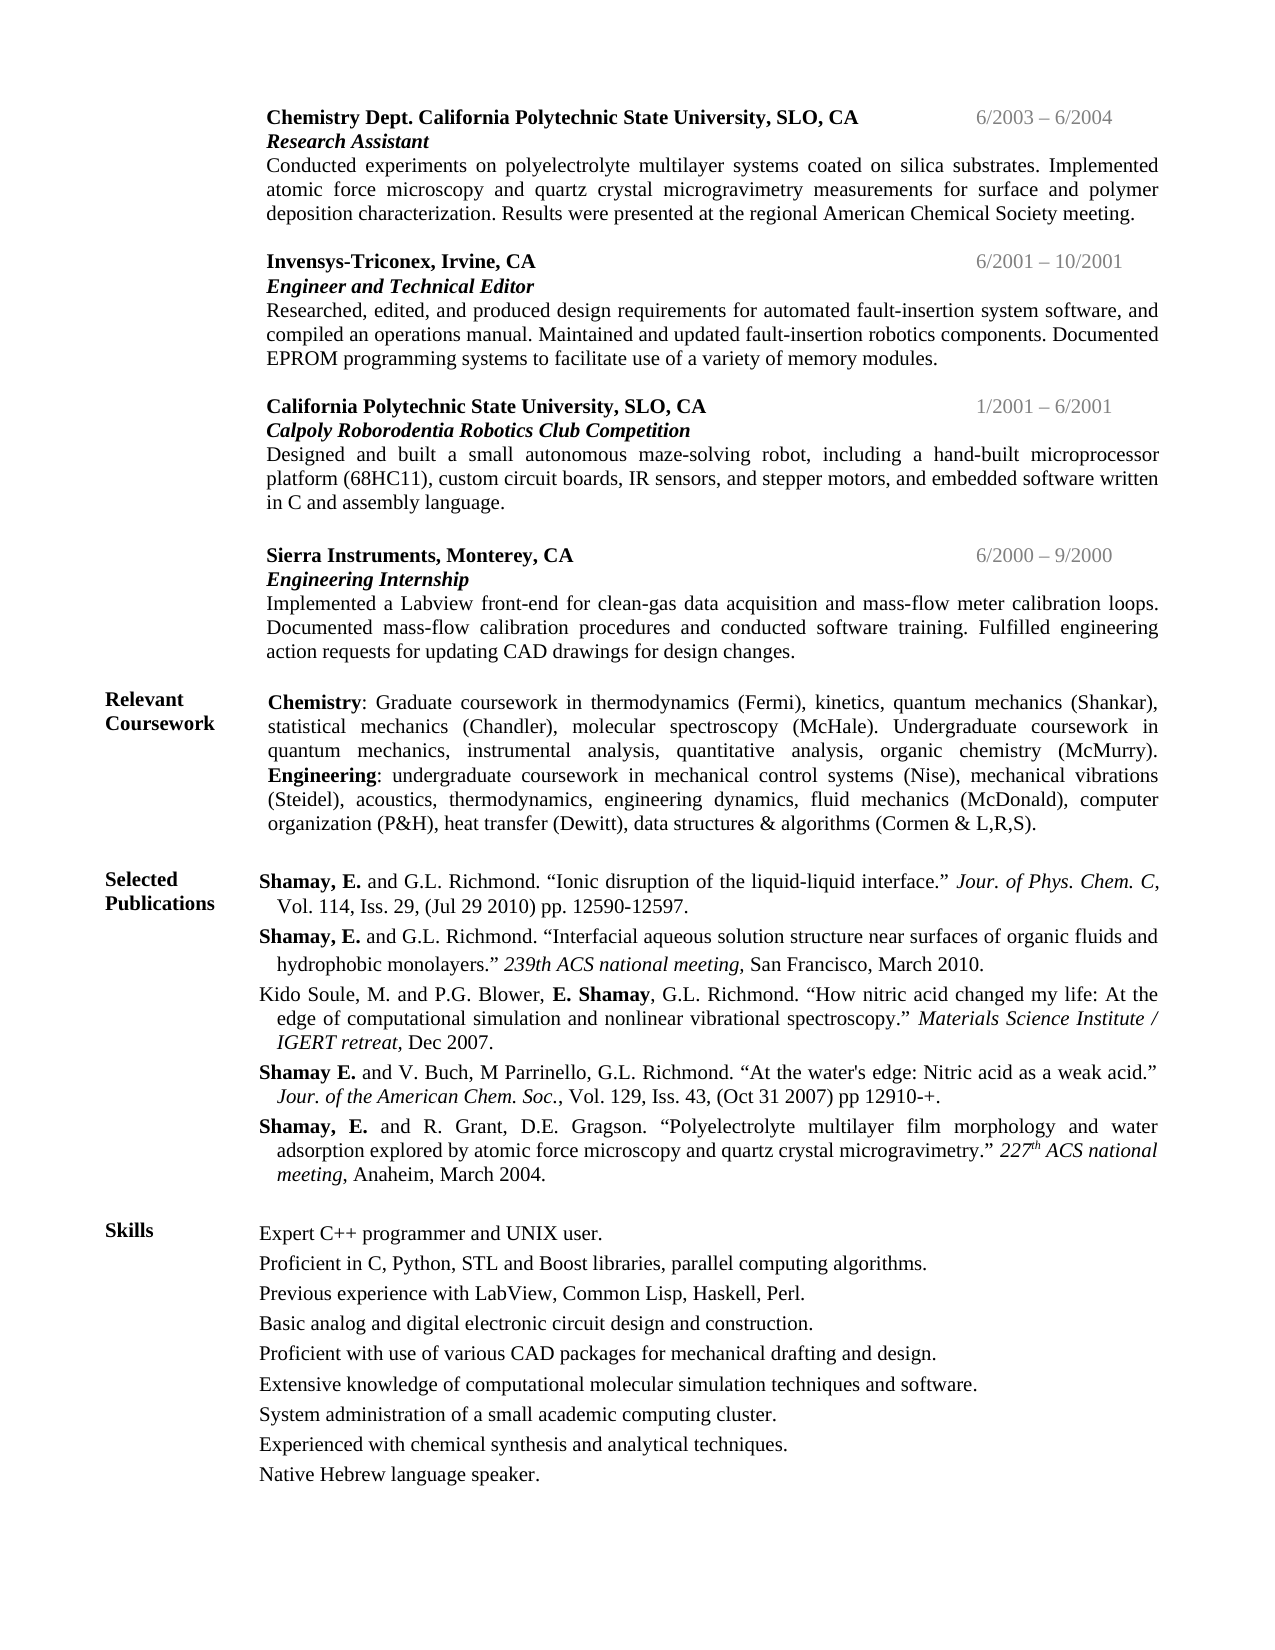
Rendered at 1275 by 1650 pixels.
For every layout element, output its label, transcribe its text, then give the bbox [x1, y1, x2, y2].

table_header Skills [94, 1218, 256, 1489]
table_header 6/2001 ­– 10/2001 [965, 250, 1171, 273]
table_header Selected Publications [94, 866, 256, 1189]
table_header Chemistry Dept. California Polytechnic State University, SLO, CA [255, 105, 964, 129]
table_header 6/2003 – 6/2004 [965, 105, 1171, 129]
table_header Sierra Instruments, Monterey, CA [255, 543, 964, 567]
table_cell Calpoly Roborodentia Robotics Club Competition [255, 418, 964, 442]
table_cell [965, 129, 1171, 153]
table_header Invensys-Triconex, Irvine, CA [255, 250, 964, 273]
table_cell Engineer and Technical Editor [255, 274, 964, 298]
table_cell Designed and built a small autonomous maze-solving robot, including a hand-built microprocessor platform (68HC11), custom circuit boards, IR sensors, and stepper motors, and embedded software written in C and assembly language. [255, 442, 1171, 514]
table_header Expert C++ programmer and UNIX user. Proficient in C, Python, STL and Boost libraries, parallel computing algorithms. Previous experience with LabView, Common Lisp, Haskell, Perl. Basic analog and digital electronic circuit design and construction. Proficient with use of various CAD packages for mechanical drafting and design. Extensive knowledge of computational molecular simulation techniques and software. System administration of a small academic computing cluster. Experienced with chemical synthesis and analytical techniques. Native Hebrew language speaker. [256, 1218, 1171, 1489]
table_header California Polytechnic State University, SLO, CA [255, 394, 964, 418]
table_cell Implemented a Labview front-end for clean-gas data acquisition and mass-flow meter calibration loops. Documented mass-flow calibration procedures and conducted software training. Fulfilled engineering action requests for updating CAD drawings for design changes. [255, 591, 1171, 663]
table_cell Researched, edited, and produced design requirements for automated fault-insertion system software, and compiled an operations manual. Maintained and updated fault-insertion robotics components. Documented EPROM programming systems to facilitate use of a variety of memory modules. [255, 298, 1171, 370]
table_cell Engineering Internship [255, 567, 964, 591]
table_header Shamay, E. and G.L. Richmond. “Ionic disruption of the liquid-liquid interface.” Jour. of Phys. Chem. C, Vol. 114, Iss. 29, (Jul 29 2010) pp. 12590-12597. Shamay, E. and G.L. Richmond. “Interfacial aqueous solution structure near surfaces of organic fluids and hydrophobic monolayers.” 239th ACS national meeting, San Francisco, March 2010. Kido Soule, M. and P.G. Blower, E. Shamay, G.L. Richmond. “How nitric acid changed my life: At the edge of computational simulation and nonlinear vibrational spectroscopy.” Materials Science Institute / IGERT retreat, Dec 2007. Shamay E. and V. Buch, M Parrinello, G.L. Richmond. “At the water's edge: Nitric acid as a weak acid.” Jour. of the American Chem. Soc., Vol. 129, Iss. 43, (Oct 31 2007) pp 12910-+. Shamay, E. and R. Grant, D.E. Gragson. “Polyelectrolyte multilayer film morphology and water adsorption explored by atomic force microscopy and quartz crystal microgravimetry.” 227th ACS national meeting, Anaheim, March 2004. [256, 866, 1171, 1189]
table_header 1/2001 – 6/2001 [965, 394, 1171, 418]
table_cell Research Assistant [255, 129, 964, 153]
table_cell [965, 418, 1171, 442]
table_cell Conducted experiments on polyelectrolyte multilayer systems coated on silica substrates. Implemented atomic force microscopy and quartz crystal microgravimetry measurements for surface and polymer deposition characterization. Results were presented at the regional American Chemical Society meeting. [255, 153, 1171, 225]
table_cell [965, 567, 1171, 591]
table_header Relevant Coursework [94, 687, 256, 838]
table_cell [965, 274, 1171, 298]
table_header Chemistry: Graduate coursework in thermodynamics (Fermi), kinetics, quantum mechanics (Shankar), statistical mechanics (Chandler), molecular spectroscopy (McHale). Undergraduate coursework in quantum mechanics, instrumental analysis, quantitative analysis, organic chemistry (McMurry). Engineering: undergraduate coursework in mechanical control systems (Nise), mechanical vibrations (Steidel), acoustics, thermodynamics, engineering dynamics, fluid mechanics (McDonald), computer organization (P&H), heat transfer (Dewitt), data structures & algorithms (Cormen & L,R,S). [256, 687, 1171, 838]
table_header 6/2000 – 9/2000 [965, 543, 1171, 567]
